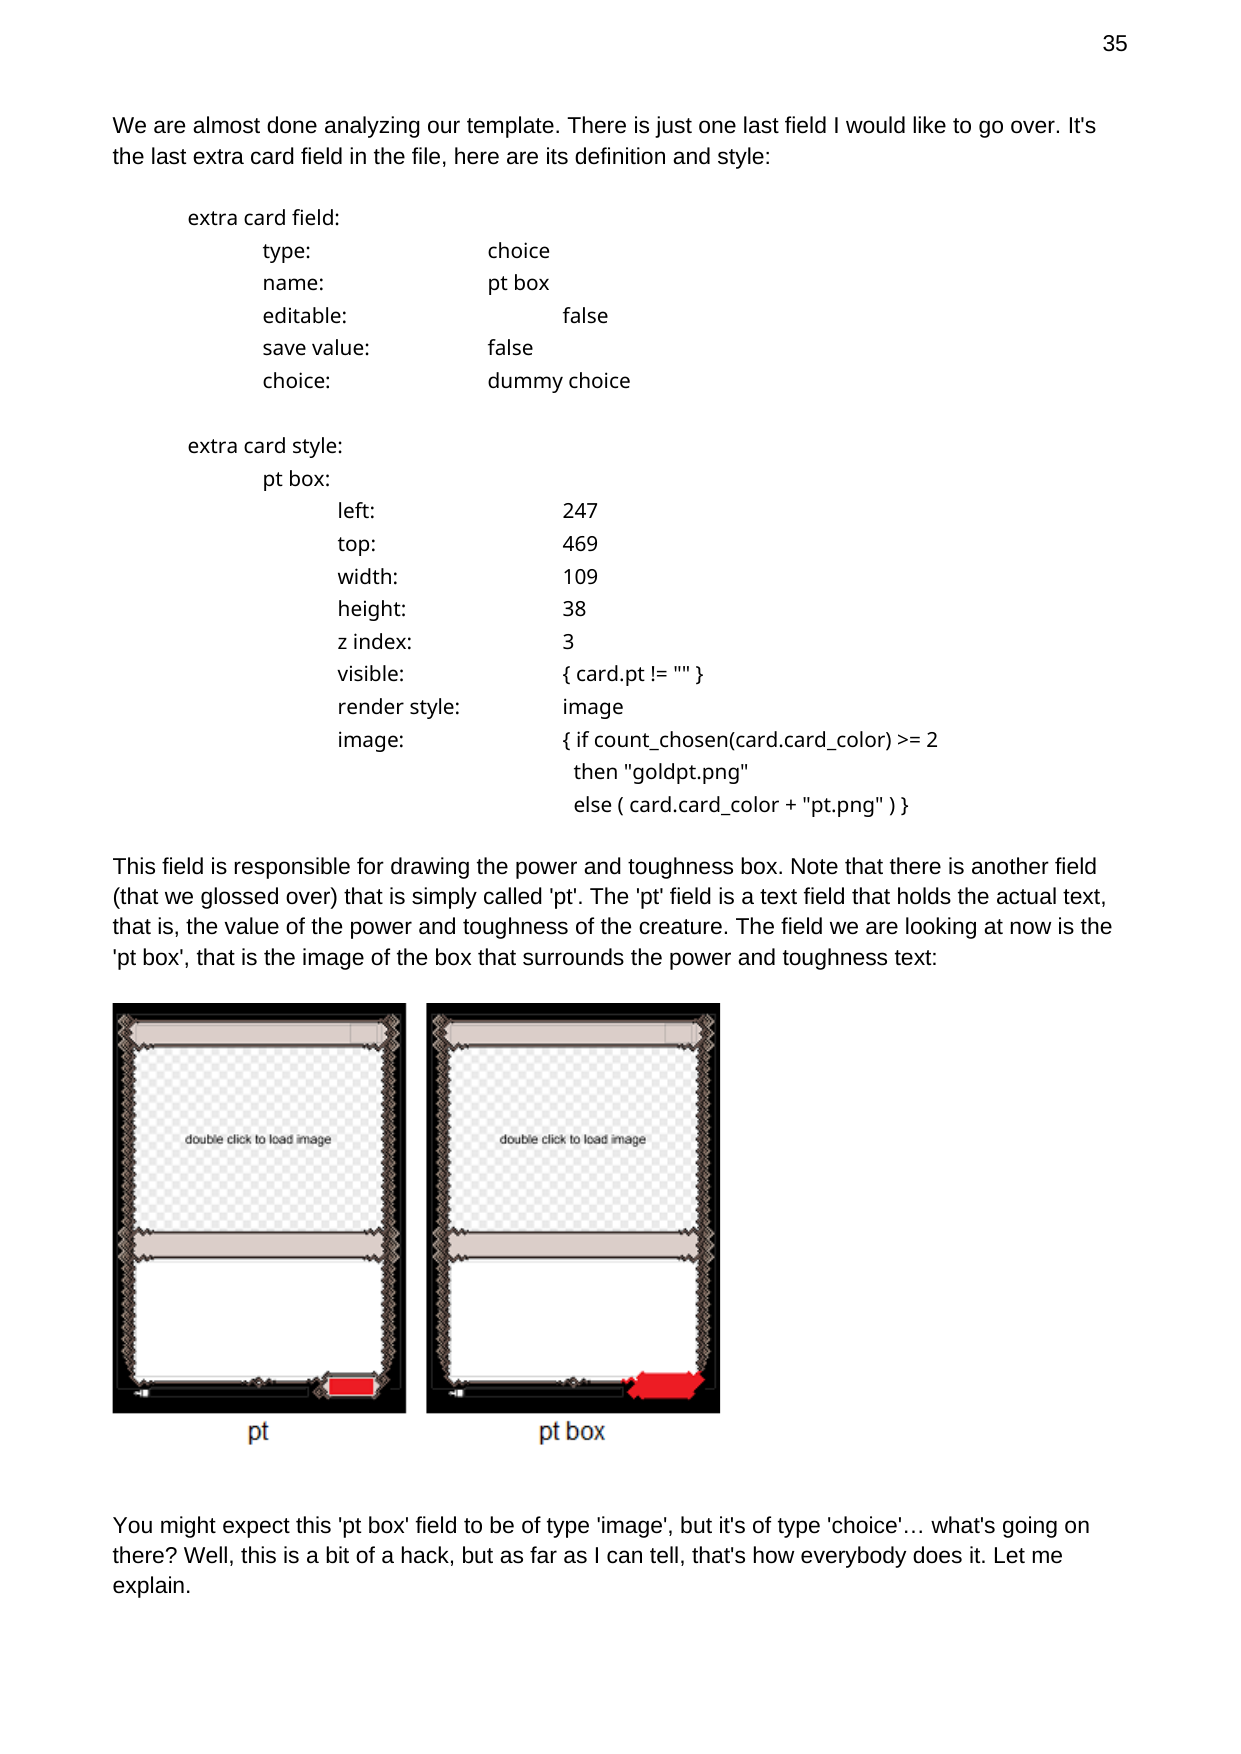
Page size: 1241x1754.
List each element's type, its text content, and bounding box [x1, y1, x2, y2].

text extra card field: [112, 203, 1128, 232]
text left: 247 [262, 497, 1128, 525]
text We are almost done analyzing our template. There is just one last field I would like to go over. It's the last extra card field in the file, here are its definition and style: [112, 112, 1128, 169]
text visible: { card.pt != "" } [262, 659, 1128, 688]
text z index: 3 [262, 627, 1128, 655]
text name: pt box [187, 268, 1128, 297]
text top: 469 [262, 529, 1128, 558]
text choice: dummy choice [187, 366, 1128, 394]
text type: choice [187, 236, 1128, 264]
picture [112, 1003, 721, 1448]
text else ( card.card_color + "pt.png" ) } [487, 790, 1128, 818]
text This field is responsible for drawing the power and toughness box. Note that there is another field (that we glossed over) that is simply called 'pt'. The 'pt' field is a text field that holds the actual text, that is, the value of the power and toughness of the creature. The field we are looking at now is the 'pt box', that is the image of the box that surrounds the power and toughness text: [112, 853, 1128, 970]
text extra card style: [112, 431, 1128, 460]
text width: 109 [262, 562, 1128, 590]
text editable: false [187, 301, 1128, 329]
text save value: false [187, 333, 1128, 362]
text image: { if count_chosen(card.card_color) >= 2 [262, 725, 1128, 753]
text then "goldpt.png" [487, 757, 1128, 786]
text height: 38 [262, 594, 1128, 623]
text pt box: [187, 464, 1128, 492]
text You might expect this 'pt box' field to be of type 'image', but it's of type 'choice'… what's going on there? Well, this is a bit of a hack, but as far as I can tell, that's how everybody does it. Let me explain. [112, 1512, 1128, 1599]
text render style: image [262, 692, 1128, 721]
